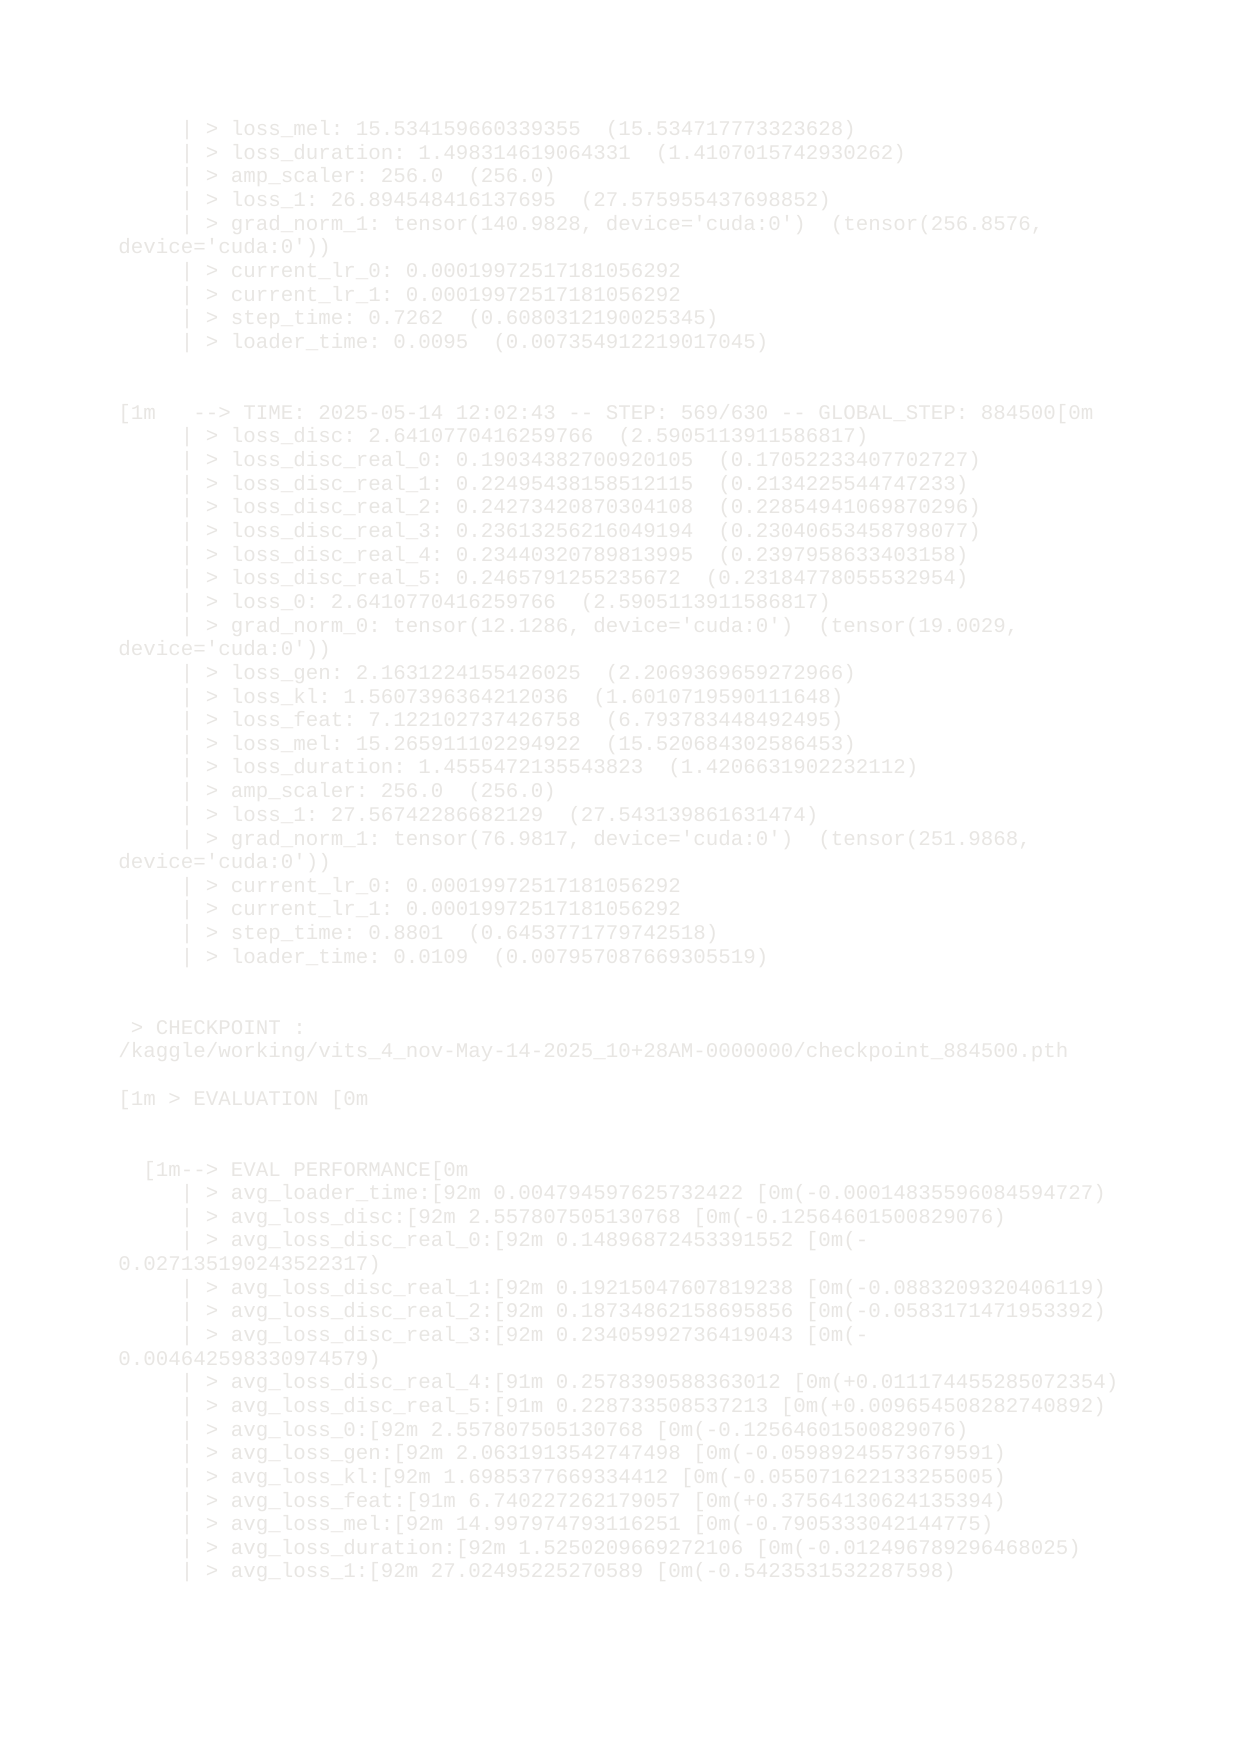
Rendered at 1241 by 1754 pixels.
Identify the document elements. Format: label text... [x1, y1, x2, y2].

text | > avg_loader_time:[92m 0.004794597625732422 [0m(-0.00014835596084594727) [118, 1182, 1122, 1206]
text | > grad_norm_0: tensor(12.1286, device='cuda:0') (tensor(19.0029, device='cuda:0')) [118, 615, 1122, 662]
text | > loader_time: 0.0109 (0.007957087669305519) [118, 946, 1122, 969]
text | > loss_feat: 7.122102737426758 (6.793783448492495) [118, 709, 1122, 733]
text | > avg_loss_disc_real_3:[92m 0.23405992736419043 [0m(-0.004642598330974579) [118, 1324, 1122, 1371]
text [1m--> EVAL PERFORMANCE[0m [118, 1158, 1122, 1182]
text | > loss_disc_real_3: 0.23613256216049194 (0.23040653458798077) [118, 520, 1122, 544]
text | > avg_loss_duration:[92m 1.5250209669272106 [0m(-0.012496789296468025) [118, 1537, 1122, 1561]
text | > current_lr_1: 0.00019972517181056292 [118, 284, 1122, 307]
text | > loss_kl: 1.5607396364212036 (1.6010719590111648) [118, 686, 1122, 709]
text | > loss_disc: 2.6410770416259766 (2.5905113911586817) [118, 426, 1122, 449]
text | > loss_0: 2.6410770416259766 (2.5905113911586817) [118, 591, 1122, 615]
text | > avg_loss_disc_real_1:[92m 0.19215047607819238 [0m(-0.0883209320406119) [118, 1277, 1122, 1300]
text | > amp_scaler: 256.0 (256.0) [118, 780, 1122, 804]
text | > avg_loss_0:[92m 2.557807505130768 [0m(-0.12564601500829076) [118, 1419, 1122, 1442]
text | > step_time: 0.8801 (0.6453771779742518) [118, 922, 1122, 946]
text | > avg_loss_disc_real_5:[91m 0.228733508537213 [0m(+0.009654508282740892) [118, 1395, 1122, 1419]
text | > current_lr_0: 0.00019972517181056292 [118, 875, 1122, 898]
text | > loss_disc_real_1: 0.22495438158512115 (0.2134225544747233) [118, 473, 1122, 496]
text | > grad_norm_1: tensor(140.9828, device='cuda:0') (tensor(256.8576, device='cuda:0')) [118, 213, 1122, 260]
text | > avg_loss_mel:[92m 14.997974793116251 [0m(-0.7905333042144775) [118, 1513, 1122, 1537]
text | > loss_mel: 15.534159660339355 (15.534717773323628) [118, 118, 1122, 142]
text | > current_lr_1: 0.00019972517181056292 [118, 898, 1122, 922]
text | > avg_loss_disc_real_0:[92m 0.14896872453391552 [0m(-0.027135190243522317) [118, 1229, 1122, 1277]
text | > avg_loss_feat:[91m 6.740227262179057 [0m(+0.37564130624135394) [118, 1489, 1122, 1513]
text | > loss_1: 27.56742286682129 (27.543139861631474) [118, 804, 1122, 827]
text [1m > EVALUATION [0m [118, 1088, 1122, 1111]
text | > loss_duration: 1.498314619064331 (1.4107015742930262) [118, 142, 1122, 165]
text | > amp_scaler: 256.0 (256.0) [118, 165, 1122, 189]
text | > loss_1: 26.894548416137695 (27.575955437698852) [118, 189, 1122, 213]
text [1m --> TIME: 2025-05-14 12:02:43 -- STEP: 569/630 -- GLOBAL_STEP: 884500[0m [118, 402, 1122, 426]
text | > avg_loss_gen:[92m 2.0631913542747498 [0m(-0.05989245573679591) [118, 1442, 1122, 1466]
text | > avg_loss_disc:[92m 2.557807505130768 [0m(-0.12564601500829076) [118, 1206, 1122, 1229]
text | > loss_gen: 2.1631224155426025 (2.2069369659272966) [118, 662, 1122, 686]
text | > loss_disc_real_5: 0.2465791255235672 (0.23184778055532954) [118, 567, 1122, 591]
text | > avg_loss_disc_real_2:[92m 0.18734862158695856 [0m(-0.0583171471953392) [118, 1300, 1122, 1324]
text > CHECKPOINT : /kaggle/working/vits_4_nov-May-14-2025_10+28AM-0000000/checkpoint_884500.pth [118, 1017, 1122, 1064]
text | > avg_loss_1:[92m 27.02495225270589 [0m(-0.5423531532287598) [118, 1561, 1122, 1584]
text | > current_lr_0: 0.00019972517181056292 [118, 260, 1122, 284]
text | > loss_disc_real_4: 0.23440320789813995 (0.2397958633403158) [118, 544, 1122, 567]
text | > loss_disc_real_2: 0.24273420870304108 (0.22854941069870296) [118, 496, 1122, 520]
text | > loss_duration: 1.4555472135543823 (1.4206631902232112) [118, 757, 1122, 780]
text | > grad_norm_1: tensor(76.9817, device='cuda:0') (tensor(251.9868, device='cuda:0')) [118, 827, 1122, 875]
text | > avg_loss_kl:[92m 1.6985377669334412 [0m(-0.055071622133255005) [118, 1466, 1122, 1489]
text | > loader_time: 0.0095 (0.007354912219017045) [118, 331, 1122, 354]
text | > step_time: 0.7262 (0.6080312190025345) [118, 307, 1122, 331]
text | > loss_mel: 15.265911102294922 (15.520684302586453) [118, 733, 1122, 757]
text | > loss_disc_real_0: 0.19034382700920105 (0.17052233407702727) [118, 449, 1122, 473]
text | > avg_loss_disc_real_4:[91m 0.2578390588363012 [0m(+0.011174455285072354) [118, 1371, 1122, 1395]
